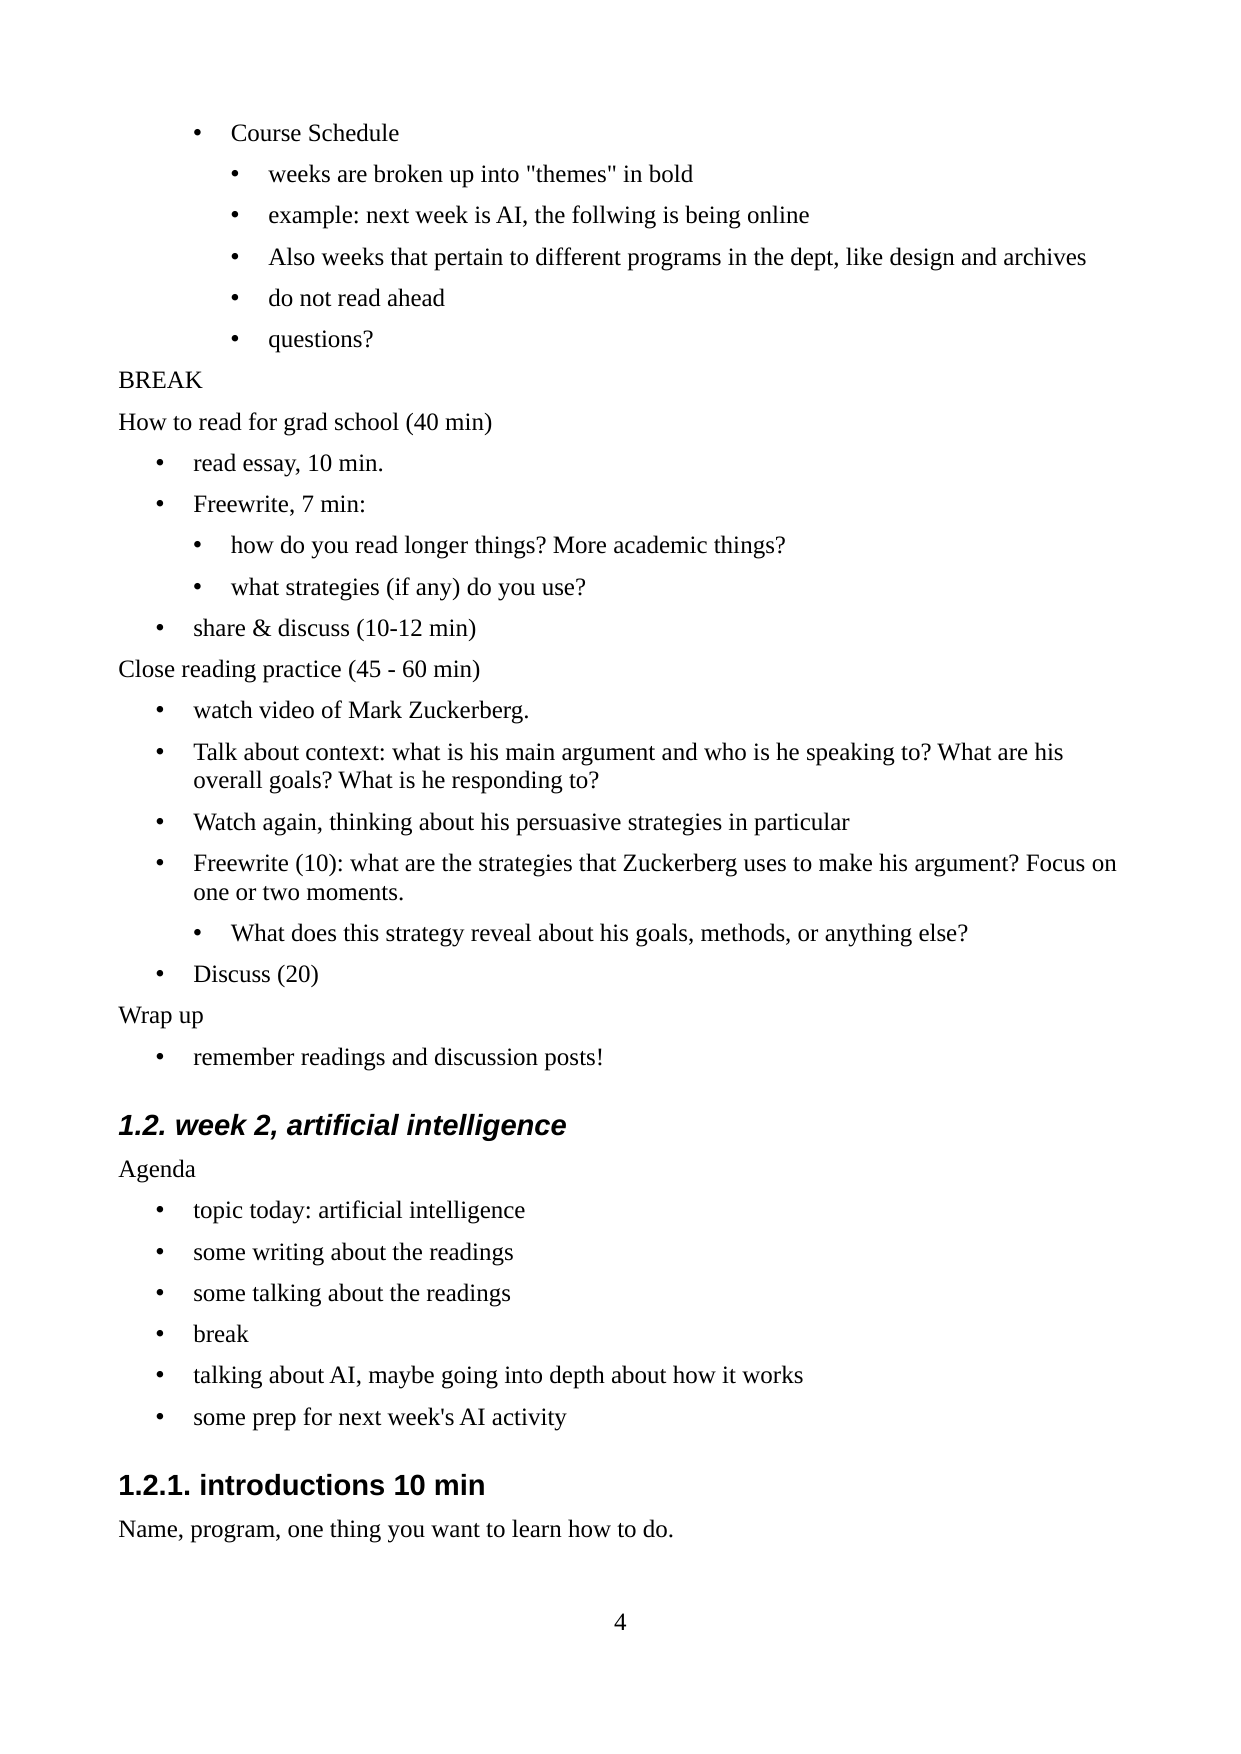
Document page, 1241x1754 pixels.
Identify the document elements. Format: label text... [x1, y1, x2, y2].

text How to read for grad school (40 min) [118, 407, 1122, 436]
list how do you read longer things? More academic things? [193, 531, 1122, 559]
list Course Schedule [193, 118, 1122, 147]
list Freewrite (10): what are the strategies that Zuckerberg uses to make his argument? Focus on one or two moments. [156, 848, 1122, 906]
list watch video of Mark Zuckerberg. [156, 696, 1122, 724]
list remember readings and discussion posts! [156, 1042, 1122, 1071]
list break [156, 1319, 1122, 1348]
list Discuss (20) [156, 959, 1122, 988]
list do not read ahead [231, 283, 1122, 312]
text Name, program, one thing you want to learn how to do. [118, 1514, 1122, 1543]
list questions? [231, 324, 1122, 353]
list some prep for next week's AI activity [156, 1402, 1122, 1430]
list share & discuss (10-12 min) [156, 613, 1122, 642]
text Wrap up [118, 1001, 1122, 1029]
list read essay, 10 min. [156, 448, 1122, 477]
text BREAK [118, 366, 1122, 394]
list what strategies (if any) do you use? [193, 572, 1122, 601]
list What does this strategy reveal about his goals, methods, or anything else? [193, 918, 1122, 947]
list Watch again, thinking about his persuasive strategies in particular [156, 807, 1122, 836]
list weeks are broken up into "themes" in bold [231, 159, 1122, 188]
list example: next week is AI, the follwing is being online [231, 201, 1122, 229]
subtitle introductions 10 min [118, 1468, 1122, 1501]
text Close reading practice (45 - 60 min) [118, 654, 1122, 683]
list topic today: artificial intelligence [156, 1195, 1122, 1224]
list some writing about the readings [156, 1237, 1122, 1265]
subtitle week 2, artificial intelligence [118, 1108, 1122, 1142]
list Freewrite, 7 min: [156, 489, 1122, 518]
text Agenda [118, 1154, 1122, 1183]
list Talk about context: what is his main argument and who is he speaking to? What are his overall goals? What is he responding to? [156, 737, 1122, 794]
list Also weeks that pertain to different programs in the dept, like design and archives [231, 242, 1122, 271]
list some talking about the readings [156, 1278, 1122, 1307]
list talking about AI, maybe going into depth about how it works [156, 1360, 1122, 1389]
